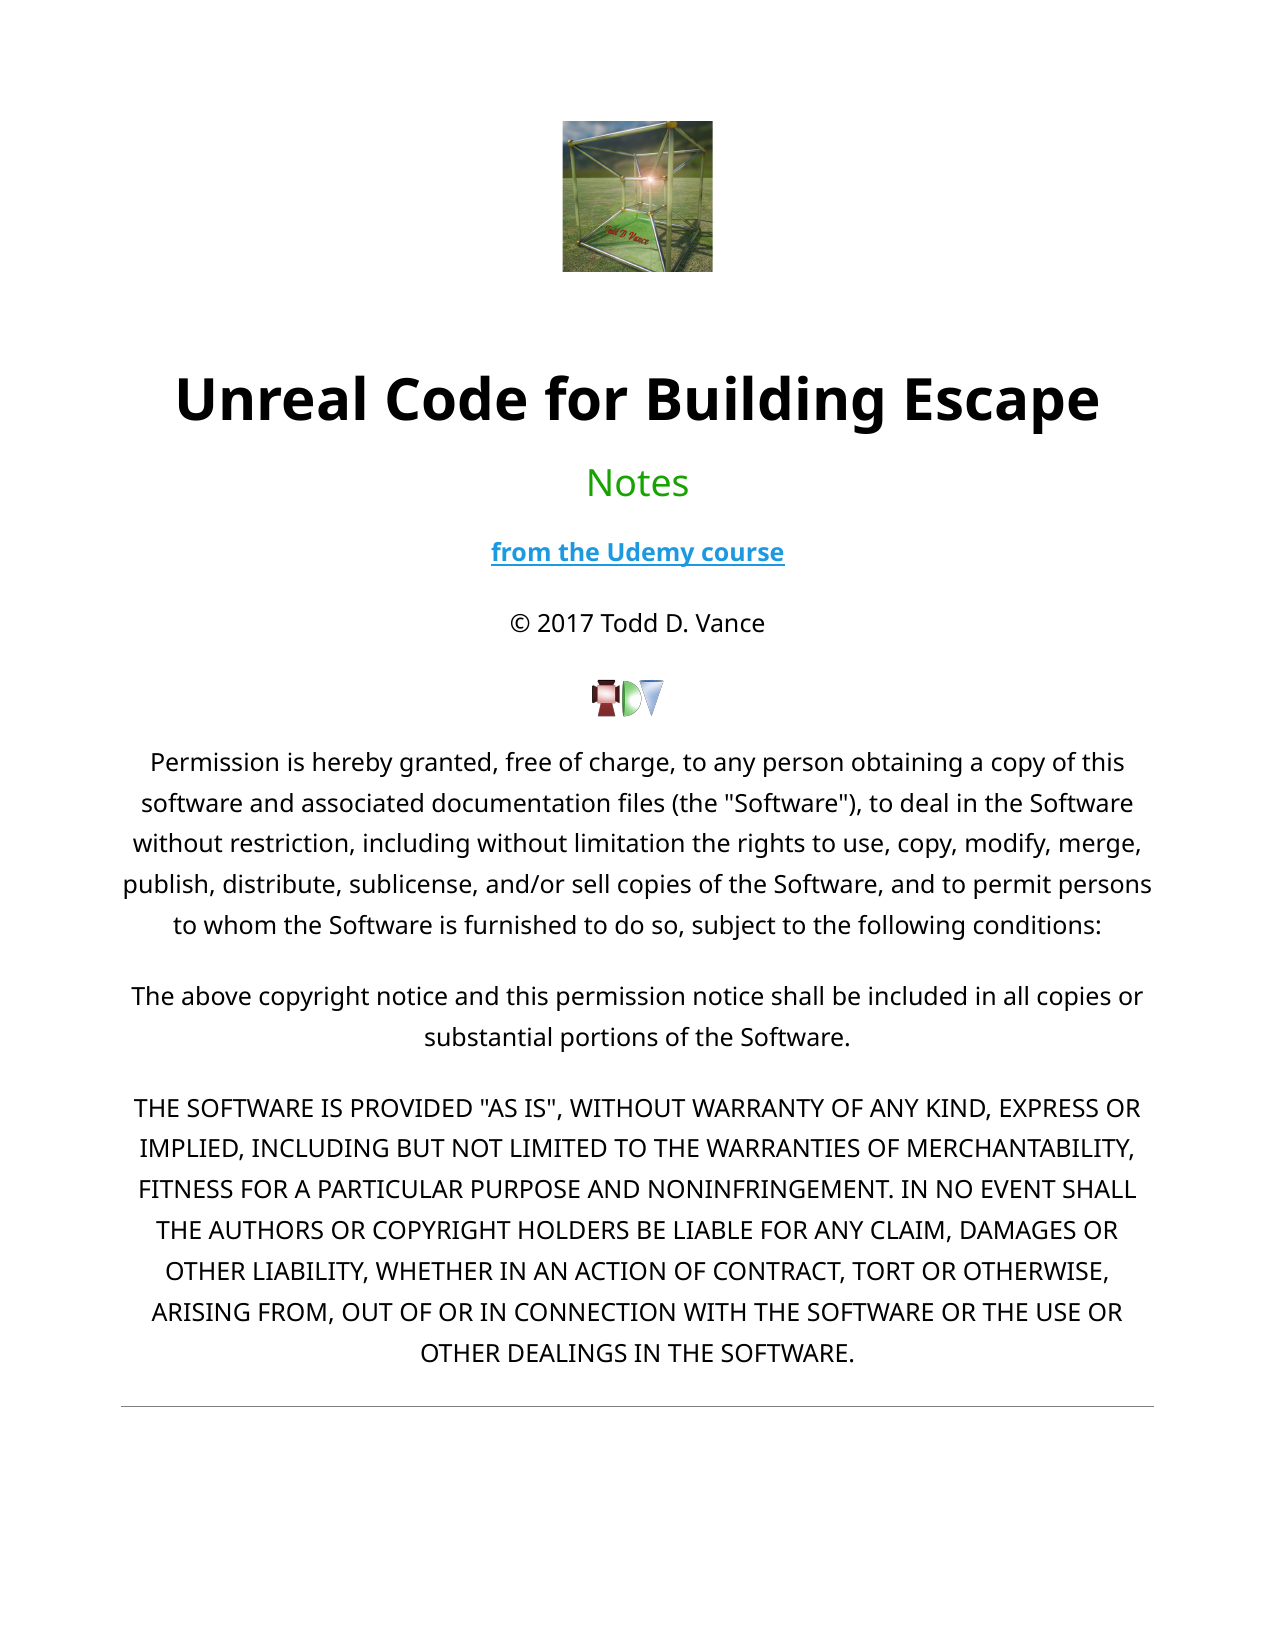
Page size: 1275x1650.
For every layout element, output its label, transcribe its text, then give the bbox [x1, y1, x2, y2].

text Permission is hereby granted, free of charge, to any person obtaining a copy of this software and associated documentation files (the "Software"), to deal in the Software without restriction, including without limitation the rights to use, copy, modify, merge, publish, distribute, sublicense, and/or sell copies of the Software, and to permit persons to whom the Software is furnished to do so, subject to the following conditions: [121, 677, 1154, 942]
text from the Udemy course [121, 535, 1154, 569]
picture [562, 121, 713, 272]
subtitle Notes [121, 457, 1154, 508]
text THE SOFTWARE IS PROVIDED "AS IS", WITHOUT WARRANTY OF ANY KIND, EXPRESS OR IMPLIED, INCLUDING BUT NOT LIMITED TO THE WARRANTIES OF MERCHANTABILITY, FITNESS FOR A PARTICULAR PURPOSE AND NONINFRINGEMENT. IN NO EVENT SHALL THE AUTHORS OR COPYRIGHT HOLDERS BE LIABLE FOR ANY CLAIM, DAMAGES OR OTHER LIABILITY, WHETHER IN AN ACTION OF CONTRACT, TORT OR OTHERWISE, ARISING FROM, OUT OF OR IN CONNECTION WITH THE SOFTWARE OR THE USE OR OTHER DEALINGS IN THE SOFTWARE. [121, 1090, 1154, 1369]
text The above copyright notice and this permission notice shall be included in all copies or substantial portions of the Software. [121, 978, 1154, 1053]
picture [589, 676, 665, 719]
text © 2017 Todd D. Vance [121, 606, 1154, 640]
title Unreal Code for Building Escape [121, 358, 1154, 438]
